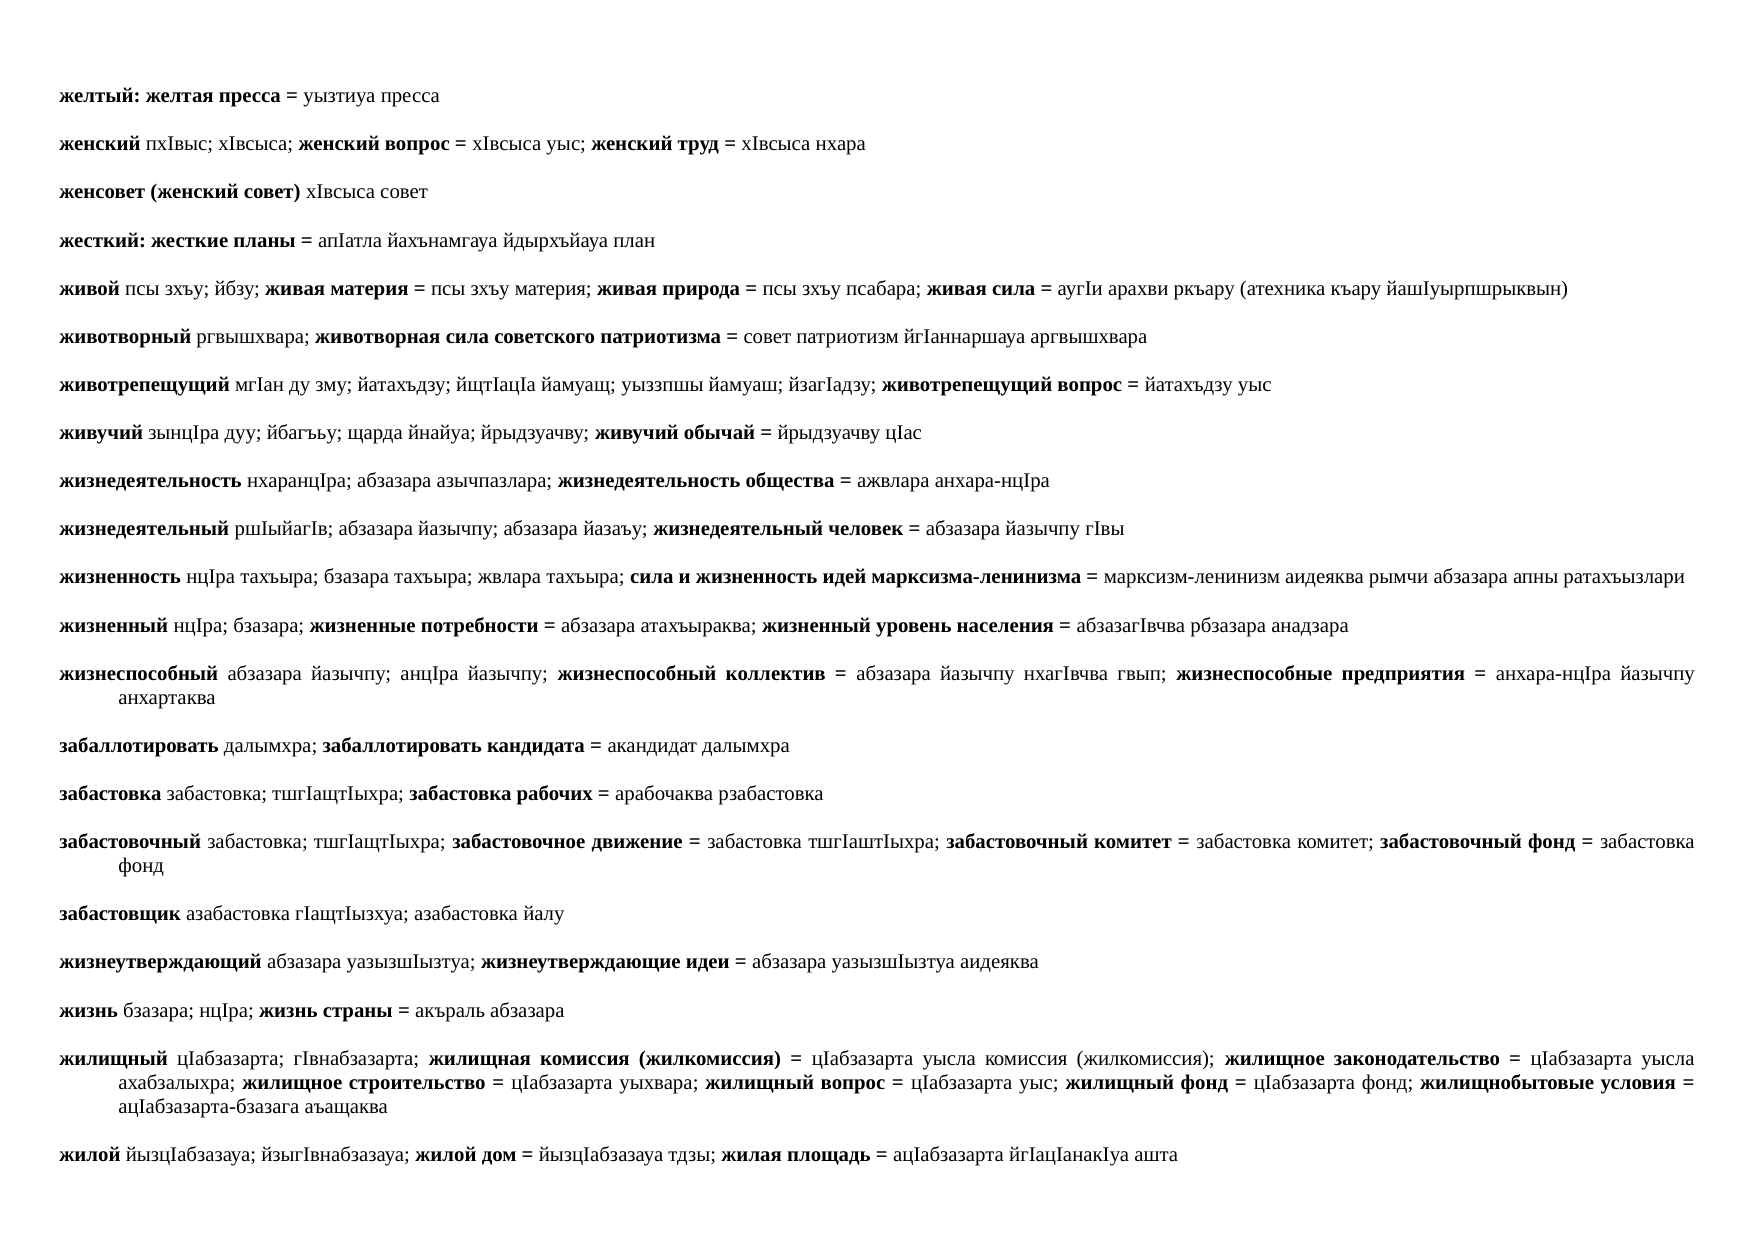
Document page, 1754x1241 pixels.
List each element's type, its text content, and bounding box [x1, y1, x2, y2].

text женсовет (женский совет) хIвсыса совет [59, 179, 1695, 203]
text животворный ргвышхвара; животворная сила советского патриотизма = совет патриотизм йгIаннаршауа аргвышхвара [59, 324, 1695, 348]
text жилой йызцIабзазауа; йзыгIвнабзазауа; жилой дом = йызцIабзазауа тдзы; жилая площадь = ацIабзазарта йгIацIанакIуа ашта [59, 1142, 1695, 1166]
text жизненный нцIра; бзазара; жизненные потребности = абзазара атахъыраква; жизненный уровень населения = абзазагIвчва рбзазара анадзара [59, 612, 1695, 637]
text забастовочный забастовка; тшгIащтIыхра; забастовочное движение = забастовка тшгIаштIыхра; забастовочный комитет = забастовка комитет; забастовочный фонд = забастовка фонд [59, 829, 1695, 877]
text жесткий: жесткие планы = апIатла йахънамгауа йдырхъйауа план [59, 227, 1695, 252]
text жизнедеятельный ршIыйагIв; абзазара йазычпу; абзазара йазаъу; жизнедеятельный человек = абзазара йазычпу гIвы [59, 516, 1695, 540]
text жизнеутверждающий абзазара уазызшIызтуа; жизнеутверждающие идеи = абзазара уазызшIызтуа аидеяква [59, 949, 1695, 973]
text забаллотировать далымхра; забаллотировать кандидата = акандидат далымхра [59, 733, 1695, 757]
text животрепещущий мгIан ду зму; йатахъдзу; йщтIацIа йамуащ; уыззпшы йамуаш; йзагIадзу; животрепещущий вопрос = йатахъдзу уыс [59, 372, 1695, 396]
text живой псы зхъу; йбзу; живая материя = псы зхъу материя; живая природа = псы зхъу псабара; живая сила = аугIи арахви ркъару (атехника къару йашIуырпшрыквын) [59, 276, 1695, 300]
text живучий зынцIра дуу; йбагъьу; щарда йнайуа; йрыдзуачву; живучий обычай = йрыдзуачву цIас [59, 420, 1695, 444]
text жилищный цIабзазарта; гIвнабзазарта; жилищная комиссия (жилкомиссия) = цIабзазарта уысла комиссия (жилкомиссия); жилищное законодательство = цIабзазарта уысла ахабзалыхра; жилищное строительство = цIабзазарта уыхвара; жилищный вопрос = цIабзазарта уыс; жилищный фонд = цIабзазарта фонд; жилищнобытовые условия = ацIабзазарта-бзазага аъащаква [59, 1046, 1695, 1118]
text желтый: желтая пресса = уызтиуа пресса [59, 83, 1695, 107]
text жизнедеятельность нхаранцIра; абзазара азычпазлара; жизнедеятельность общества = ажвлара анхара-нцIра [59, 468, 1695, 492]
text жизнь бзазара; нцIра; жизнь страны = акъраль абзазара [59, 997, 1695, 1022]
text женский пхIвыс; хIвсыса; женский вопрос = хIвсыса уыс; женский труд = хIвсыса нхара [59, 131, 1695, 155]
text жизнеспособный абзазара йазычпу; анцIра йазычпу; жизнеспособный коллектив = абзазара йазычпу нхагIвчва гвып; жизнеспособные предприятия = анхара-нцIра йазычпу анхартаква [59, 661, 1695, 709]
text забастовка забастовка; тшгIащтIыхра; забастовка рабочих = арабочаква рзабастовка [59, 781, 1695, 805]
text жизненность нцIра тахъыра; бзазара тахъыра; жвлара тахъыра; сила и жизненность идей марксизма-ленинизма = марксизм-ленинизм аидеяква рымчи абзазара апны ратахъызлари [59, 564, 1695, 588]
text забастовщик азабастовка гIащтIызхуа; азабастовка йалу [59, 901, 1695, 925]
